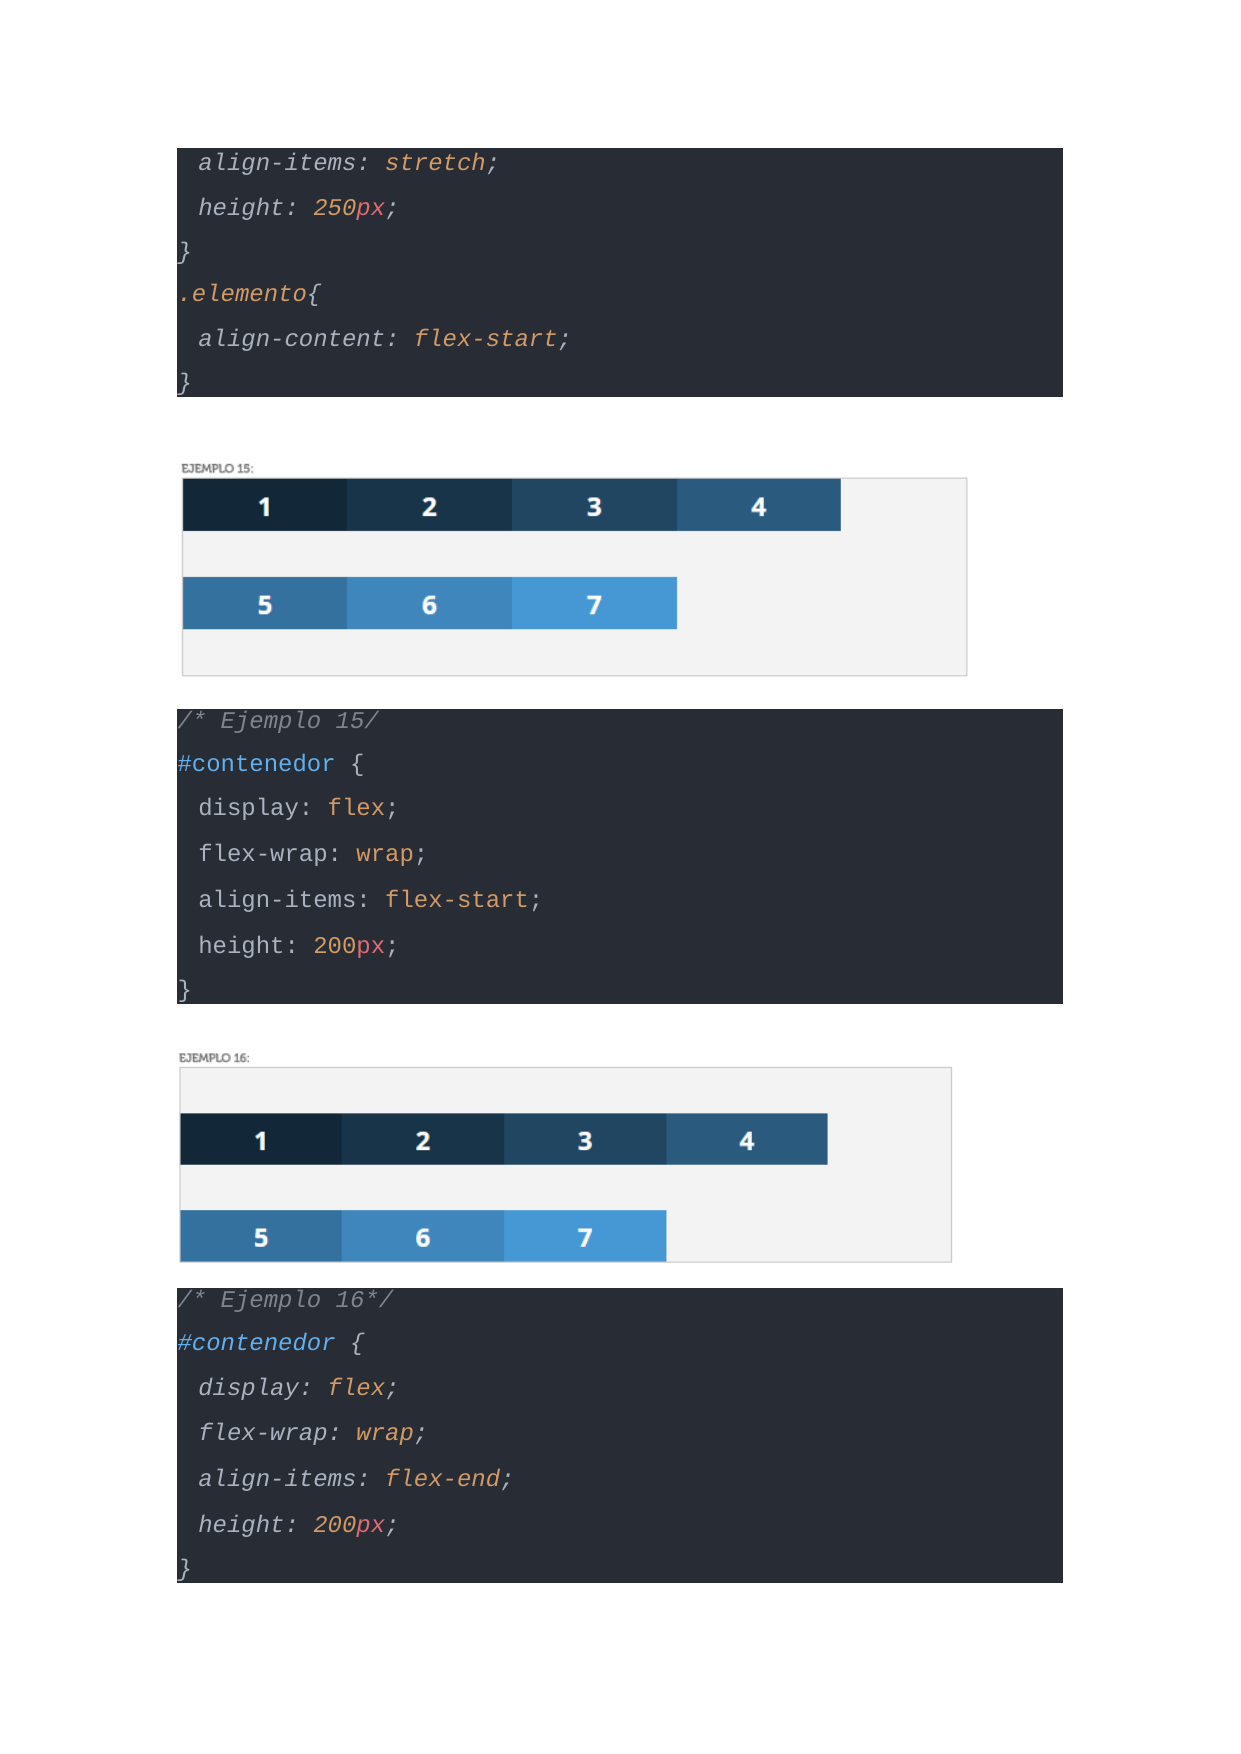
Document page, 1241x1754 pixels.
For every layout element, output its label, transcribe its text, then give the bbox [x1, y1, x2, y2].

text align-items: stretch; [177, 148, 1063, 177]
text } [177, 1556, 1063, 1583]
text /* Ejemplo 15/ [177, 709, 1063, 736]
text align-content: flex-start; [177, 324, 1063, 354]
picture [177, 1051, 962, 1269]
picture [177, 459, 974, 684]
text align-items: flex-start; [177, 885, 1063, 915]
text #contenedor { [177, 751, 1063, 778]
text /* Ejemplo 16*/ [177, 1288, 1063, 1315]
text display: flex; [177, 1373, 1063, 1402]
text #contenedor { [177, 1330, 1063, 1357]
text flex-wrap: wrap; [177, 1418, 1063, 1448]
text display: flex; [177, 793, 1063, 823]
text height: 250px; [177, 193, 1063, 223]
text .elemento{ [177, 282, 1063, 309]
text height: 200px; [177, 1510, 1063, 1540]
text height: 200px; [177, 931, 1063, 961]
text } [177, 239, 1063, 267]
text } [177, 977, 1063, 1004]
text align-items: flex-end; [177, 1464, 1063, 1494]
text flex-wrap: wrap; [177, 839, 1063, 869]
text } [177, 370, 1063, 397]
